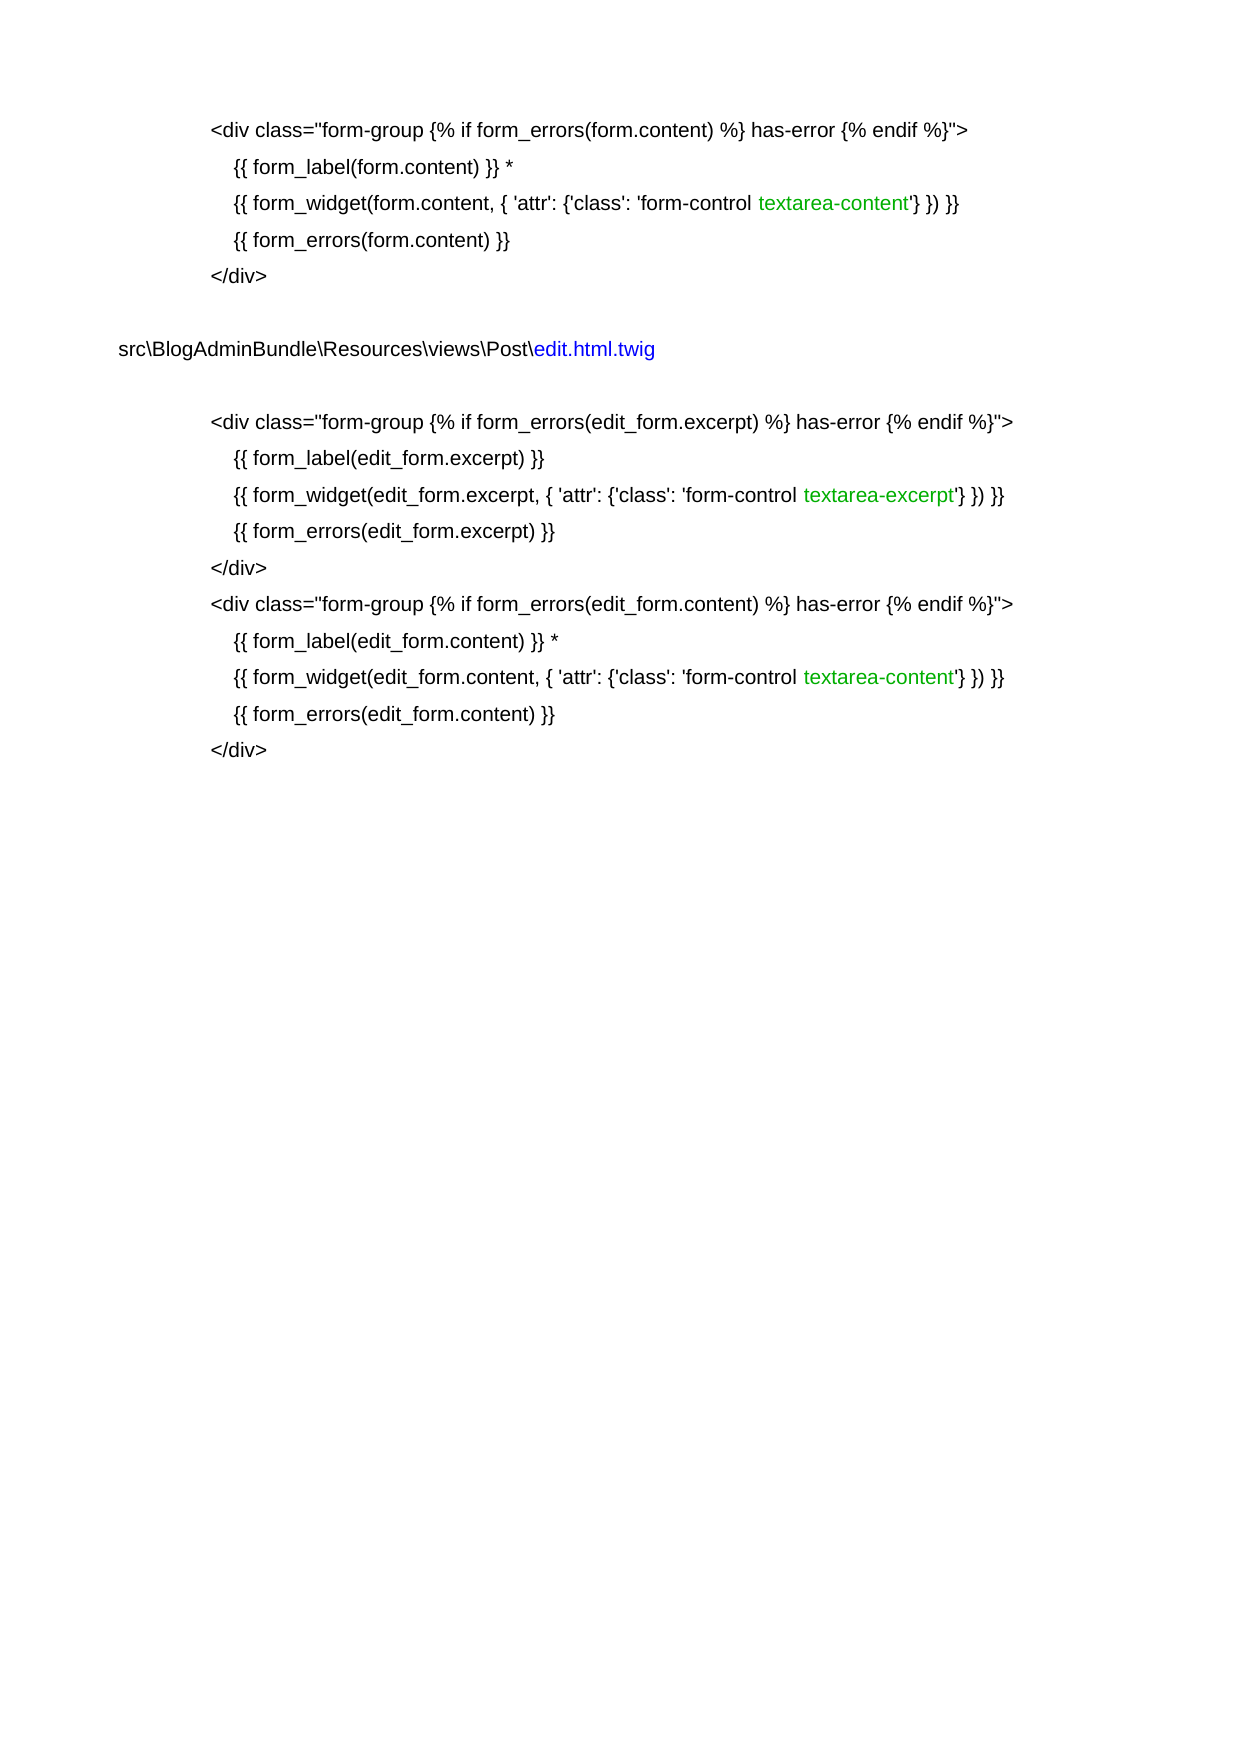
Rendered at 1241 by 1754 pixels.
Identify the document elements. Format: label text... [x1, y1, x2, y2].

text {{ form_widget(form.content, { 'attr': {'class': 'form-control textarea-content'} }) }} [118, 191, 1122, 215]
text {{ form_label(edit_form.content) }} * [118, 628, 1122, 652]
text {{ form_label(edit_form.excerpt) }} [118, 446, 1122, 470]
text </div> [118, 264, 1122, 288]
text <div class="form-group {% if form_errors(edit_form.excerpt) %} has-error {% endif %}"> [118, 410, 1122, 434]
text {{ form_widget(edit_form.excerpt, { 'attr': {'class': 'form-control textarea-excerpt'} }) }} [118, 483, 1122, 507]
text {{ form_widget(edit_form.content, { 'attr': {'class': 'form-control textarea-content'} }) }} [118, 665, 1122, 689]
text src\BlogAdminBundle\Resources\views\Post\edit.html.twig [118, 337, 1122, 361]
text </div> [118, 738, 1122, 762]
text <div class="form-group {% if form_errors(edit_form.content) %} has-error {% endif %}"> [118, 592, 1122, 616]
text {{ form_errors(edit_form.excerpt) }} [118, 519, 1122, 543]
text {{ form_label(form.content) }} * [118, 154, 1122, 178]
text </div> [118, 556, 1122, 579]
text {{ form_errors(edit_form.content) }} [118, 701, 1122, 725]
text <div class="form-group {% if form_errors(form.content) %} has-error {% endif %}"> [118, 118, 1122, 142]
text {{ form_errors(form.content) }} [118, 227, 1122, 251]
